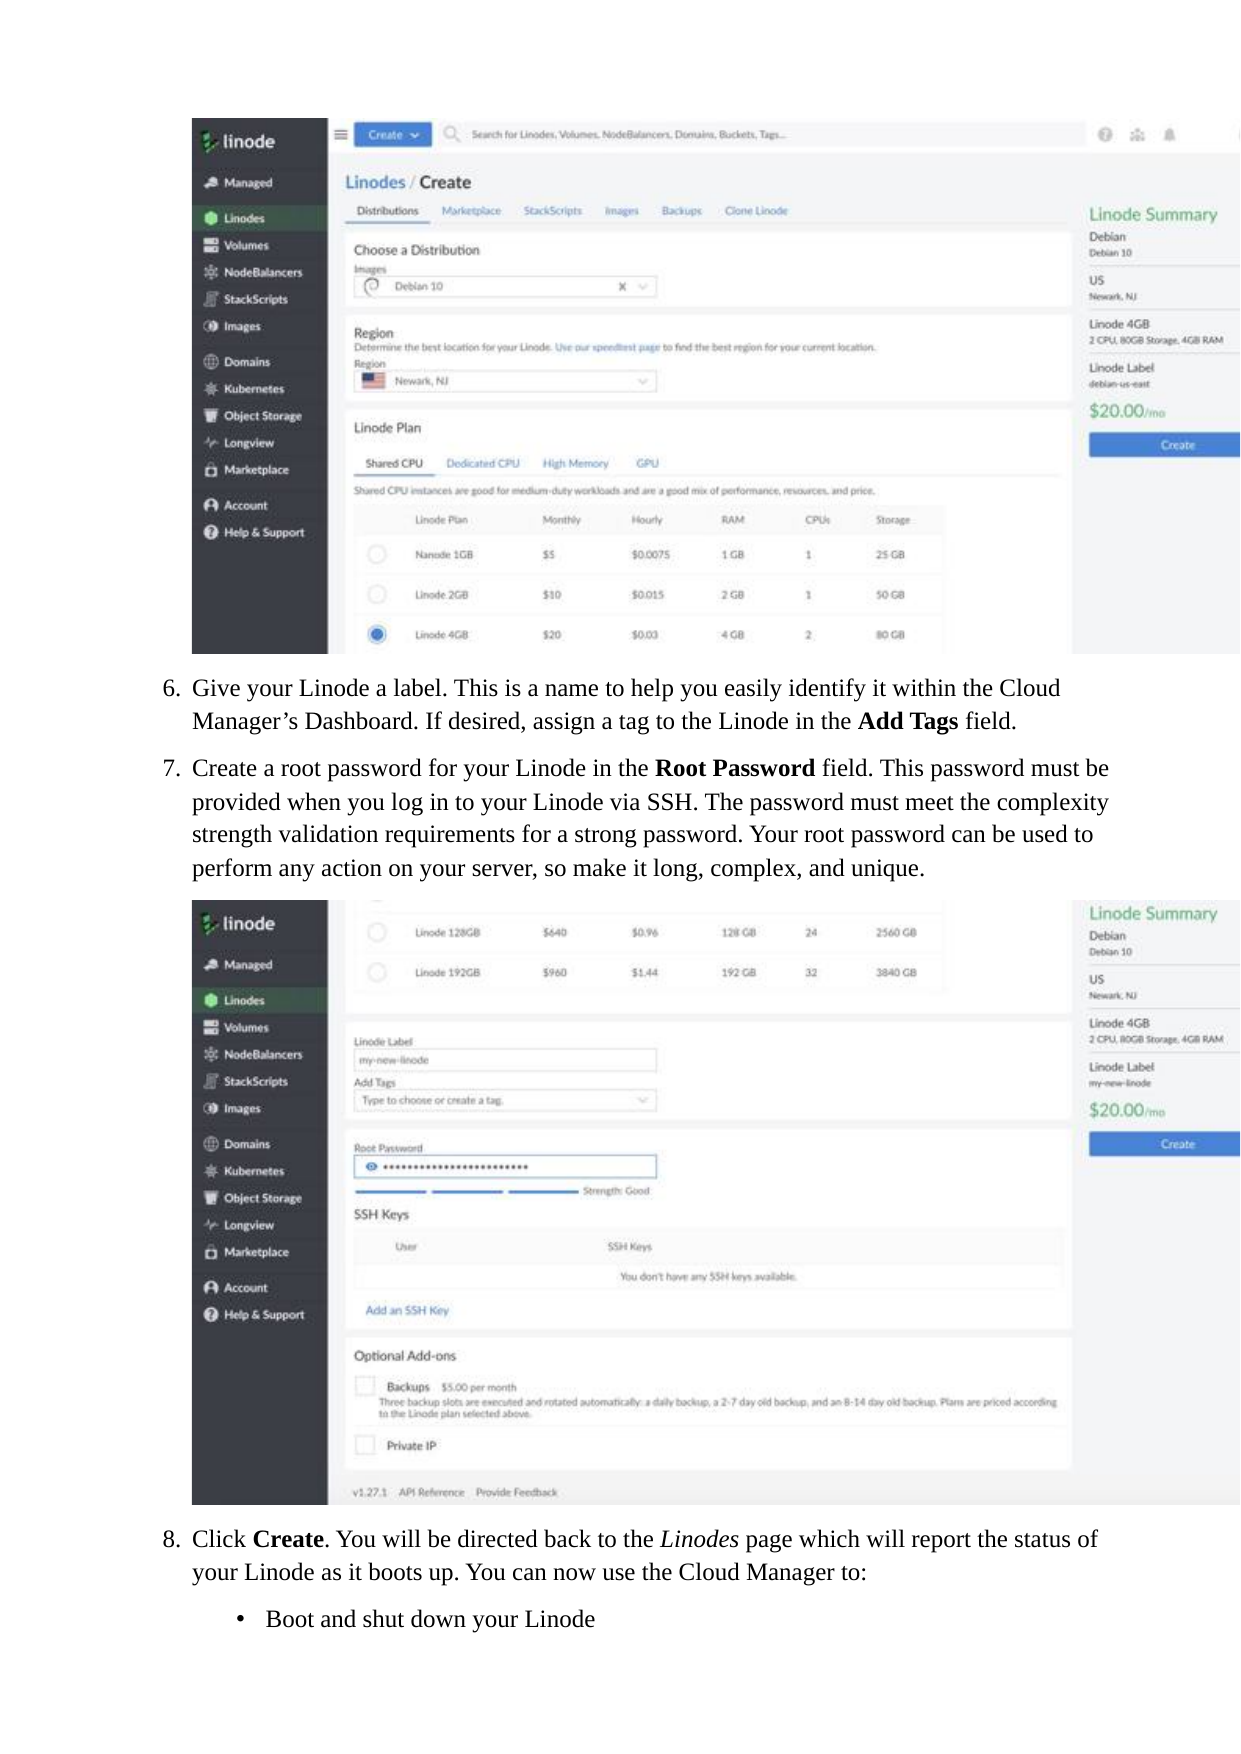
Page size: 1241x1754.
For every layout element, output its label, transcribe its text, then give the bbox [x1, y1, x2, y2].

picture [191, 900, 1241, 1505]
list Give your Linode a label. This is a name to help you easily identify it within the Cloud Manager’s Dashboard. If desired, assign a tag to the Linode in the Add Tags field. [162, 673, 1122, 735]
picture [191, 118, 1241, 654]
list Boot and shut down your Linode [236, 1604, 1122, 1633]
list Click Create. You will be directed back to the Linodes page which will report the status of your Linode as it boots up. You can now use the Cloud Manager to: [162, 1524, 1122, 1586]
list Create a root password for your Linode in the Root Password field. This password must be provided when you log in to your Linode via SSH. The password must meet the complexity strength validation requirements for a strong password. Your root password can be used to perform any action on your server, so make it long, complex, and unique. [162, 753, 1122, 881]
